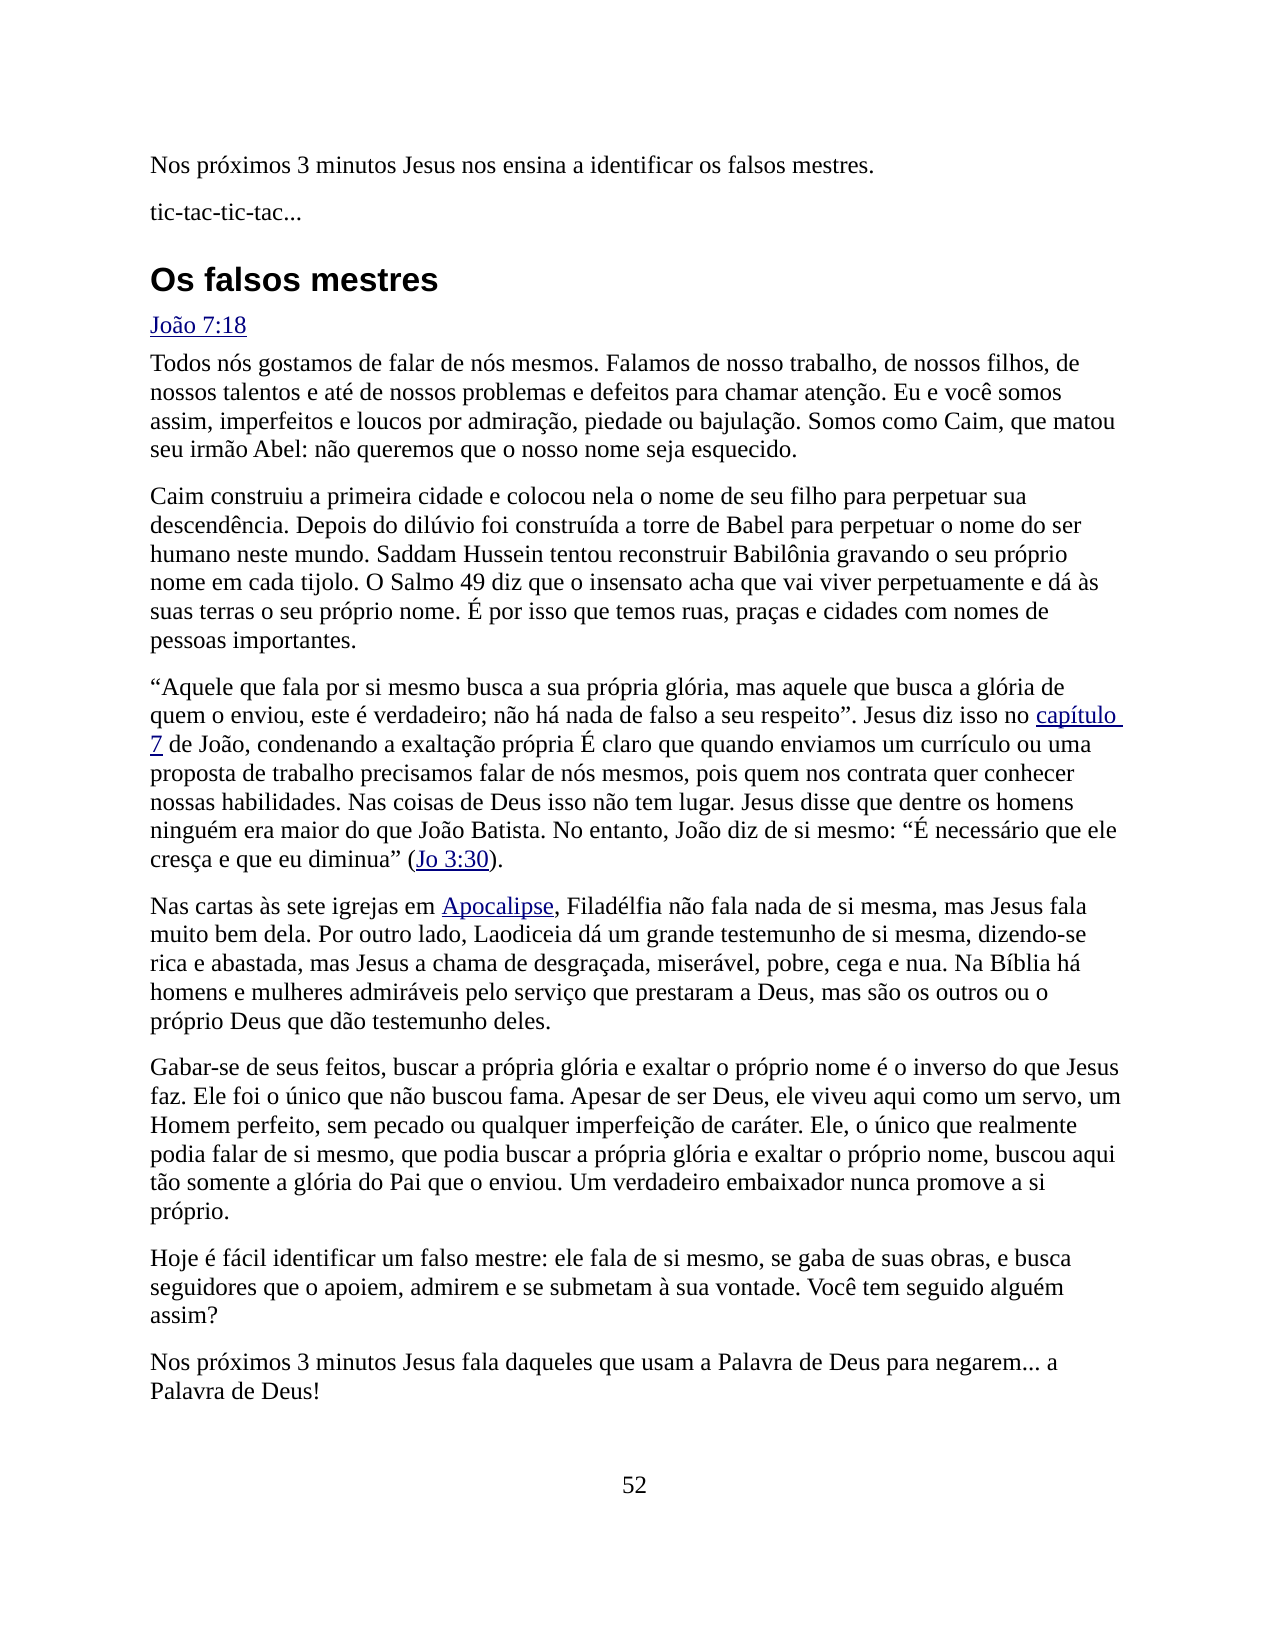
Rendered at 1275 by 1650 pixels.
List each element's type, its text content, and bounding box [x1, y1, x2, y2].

text Nos próximos 3 minutos Jesus nos ensina a identificar os falsos mestres. [150, 150, 1125, 179]
text João 7:18 [150, 311, 1125, 339]
text Nos próximos 3 minutos Jesus fala daqueles que usam a Palavra de Deus para negarem... a Palavra de Deus! [150, 1347, 1125, 1404]
text “Aquele que fala por si mesmo busca a sua própria glória, mas aquele que busca a glória de quem o enviou, este é verdadeiro; não há nada de falso a seu respeito”. Jesus diz isso no capítulo 7 de João, condenando a exaltação própria É claro que quando enviamos um currículo ou uma proposta de trabalho precisamos falar de nós mesmos, pois quem nos contrata quer conhecer nossas habilidades. Nas coisas de Deus isso não tem lugar. Jesus disse que dentre os homens ninguém era maior do que João Batista. No entanto, João diz de si mesmo: “É necessário que ele cresça e que eu diminua” (Jo 3:30). [150, 672, 1125, 873]
subtitle Os falsos mestres [150, 259, 1125, 298]
text Hoje é fácil identificar um falso mestre: ele fala de si mesmo, se gaba de suas obras, e busca seguidores que o apoiem, admirem e se submetam à sua vontade. Você tem seguido alguém assim? [150, 1243, 1125, 1329]
text Gabar-se de seus feitos, buscar a própria glória e exaltar o próprio nome é o inverso do que Jesus faz. Ele foi o único que não buscou fama. Apesar de ser Deus, ele viveu aqui como um servo, um Homem perfeito, sem pecado ou qualquer imperfeição de caráter. Ele, o único que realmente podia falar de si mesmo, que podia buscar a própria glória e exaltar o próprio nome, buscou aqui tão somente a glória do Pai que o enviou. Um verdadeiro embaixador nunca promove a si próprio. [150, 1052, 1125, 1225]
text tic-tac-tic-tac... [150, 197, 1125, 225]
text Nas cartas às sete igrejas em Apocalipse, Filadélfia não fala nada de si mesma, mas Jesus fala muito bem dela. Por outro lado, Laodiceia dá um grande testemunho de si mesma, dizendo-se rica e abastada, mas Jesus a chama de desgraçada, miserável, pobre, cega e nua. Na Bíblia há homens e mulheres admiráveis pelo serviço que prestaram a Deus, mas são os outros ou o próprio Deus que dão testemunho deles. [150, 891, 1125, 1034]
text Todos nós gostamos de falar de nós mesmos. Falamos de nosso trabalho, de nossos filhos, de nossos talentos e até de nossos problemas e defeitos para chamar atenção. Eu e você somos assim, imperfeitos e loucos por admiração, piedade ou bajulação. Somos como Caim, que matou seu irmão Abel: não queremos que o nosso nome seja esquecido. [150, 348, 1125, 463]
text Caim construiu a primeira cidade e colocou nela o nome de seu filho para perpetuar sua descendência. Depois do dilúvio foi construída a torre de Babel para perpetuar o nome do ser humano neste mundo. Saddam Hussein tentou reconstruir Babilônia gravando o seu próprio nome em cada tijolo. O Salmo 49 diz que o insensato acha que vai viver perpetuamente e dá às suas terras o seu próprio nome. É por isso que temos ruas, praças e cidades com nomes de pessoas importantes. [150, 481, 1125, 654]
